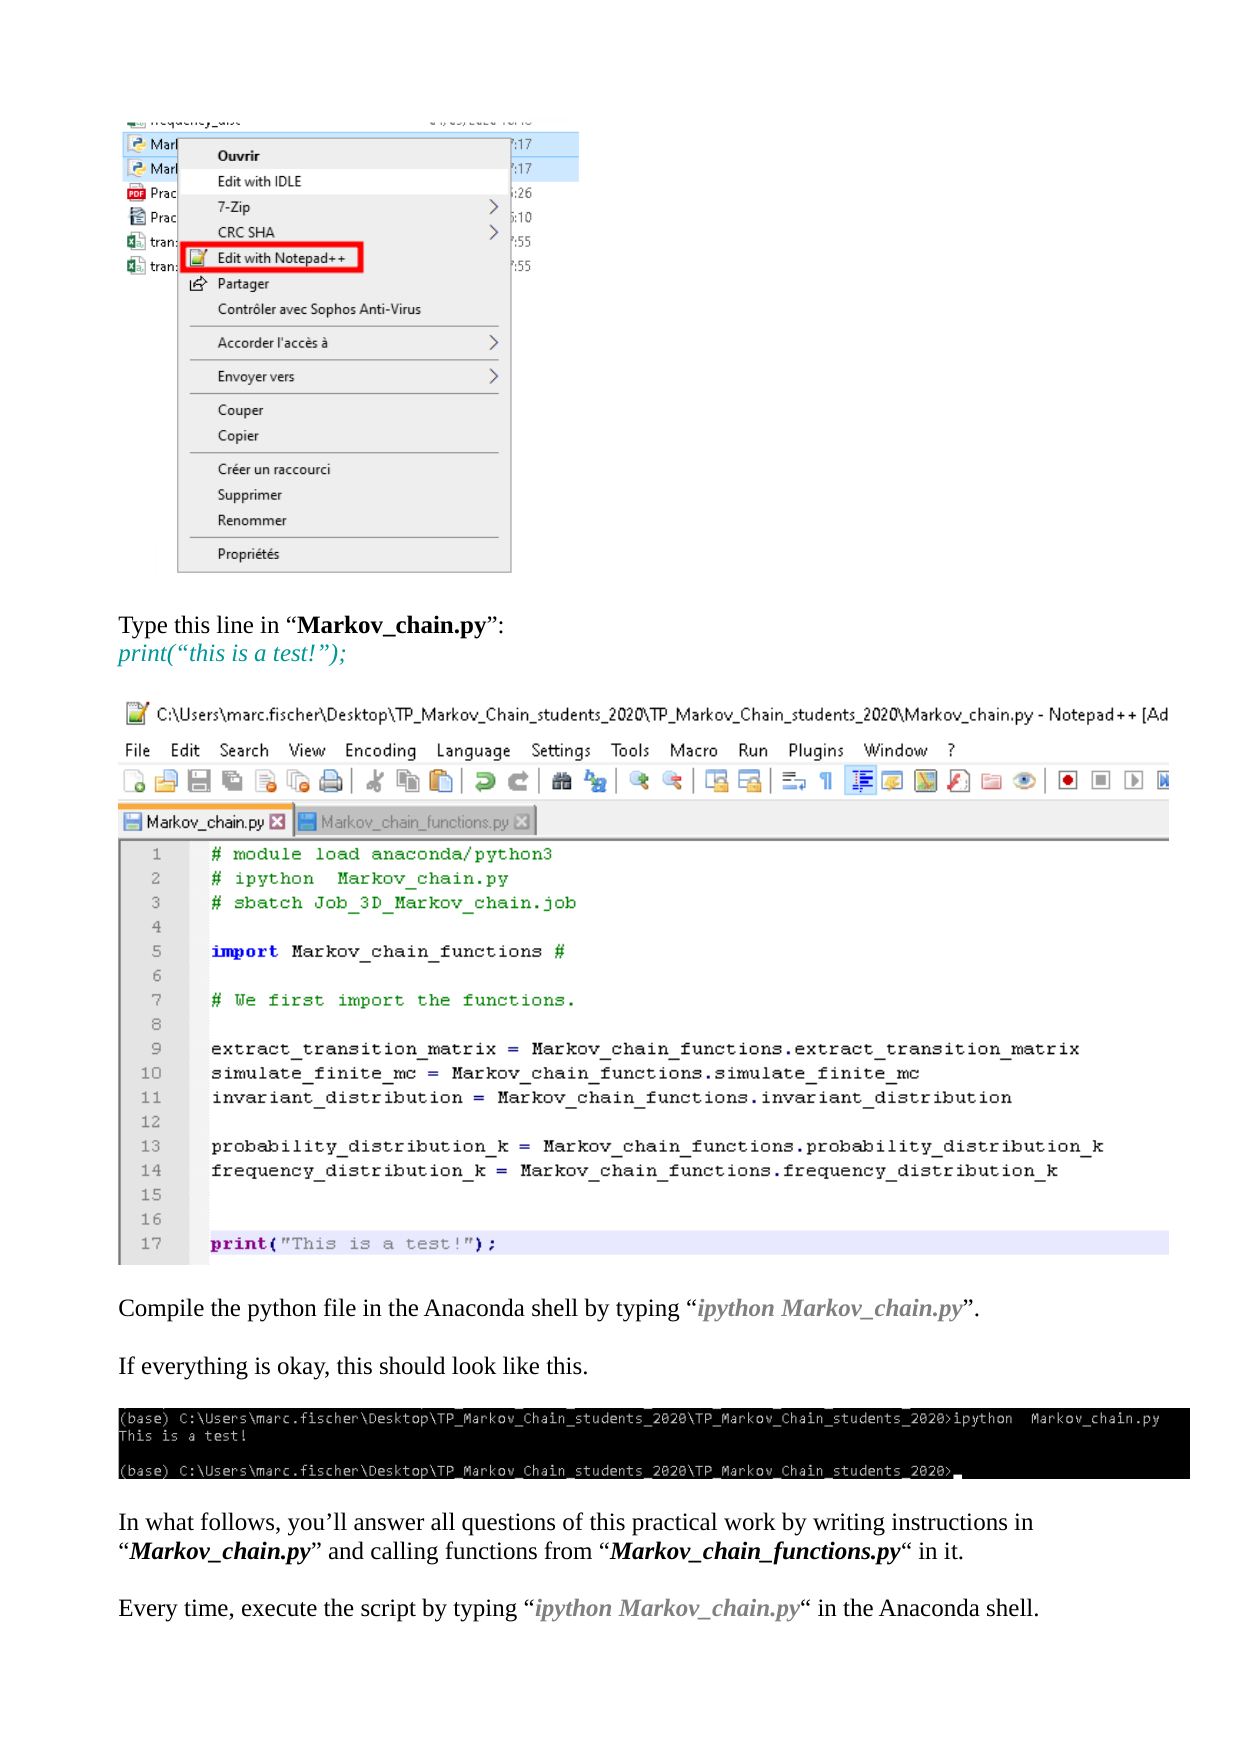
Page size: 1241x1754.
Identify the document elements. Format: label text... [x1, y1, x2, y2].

text Compile the python file in the Anaconda shell by typing “ipython Markov_chain.py”. [118, 1293, 1122, 1322]
text print(“this is a test!”); [118, 638, 1122, 667]
picture [118, 696, 1169, 1265]
text In what follows, you’ll answer all questions of this practical work by writing instructions in “Markov_chain.py” and calling functions from “Markov_chain_functions.py“ in it. [118, 1507, 1122, 1564]
text Every time, execute the script by typing “ipython Markov_chain.py“ in the Anaconda shell. [118, 1593, 1122, 1622]
picture [118, 1408, 1190, 1479]
text Type this line in “Markov_chain.py”: [118, 610, 1122, 638]
text If everything is okay, this should look like this. [118, 1351, 1122, 1380]
picture [118, 118, 608, 581]
